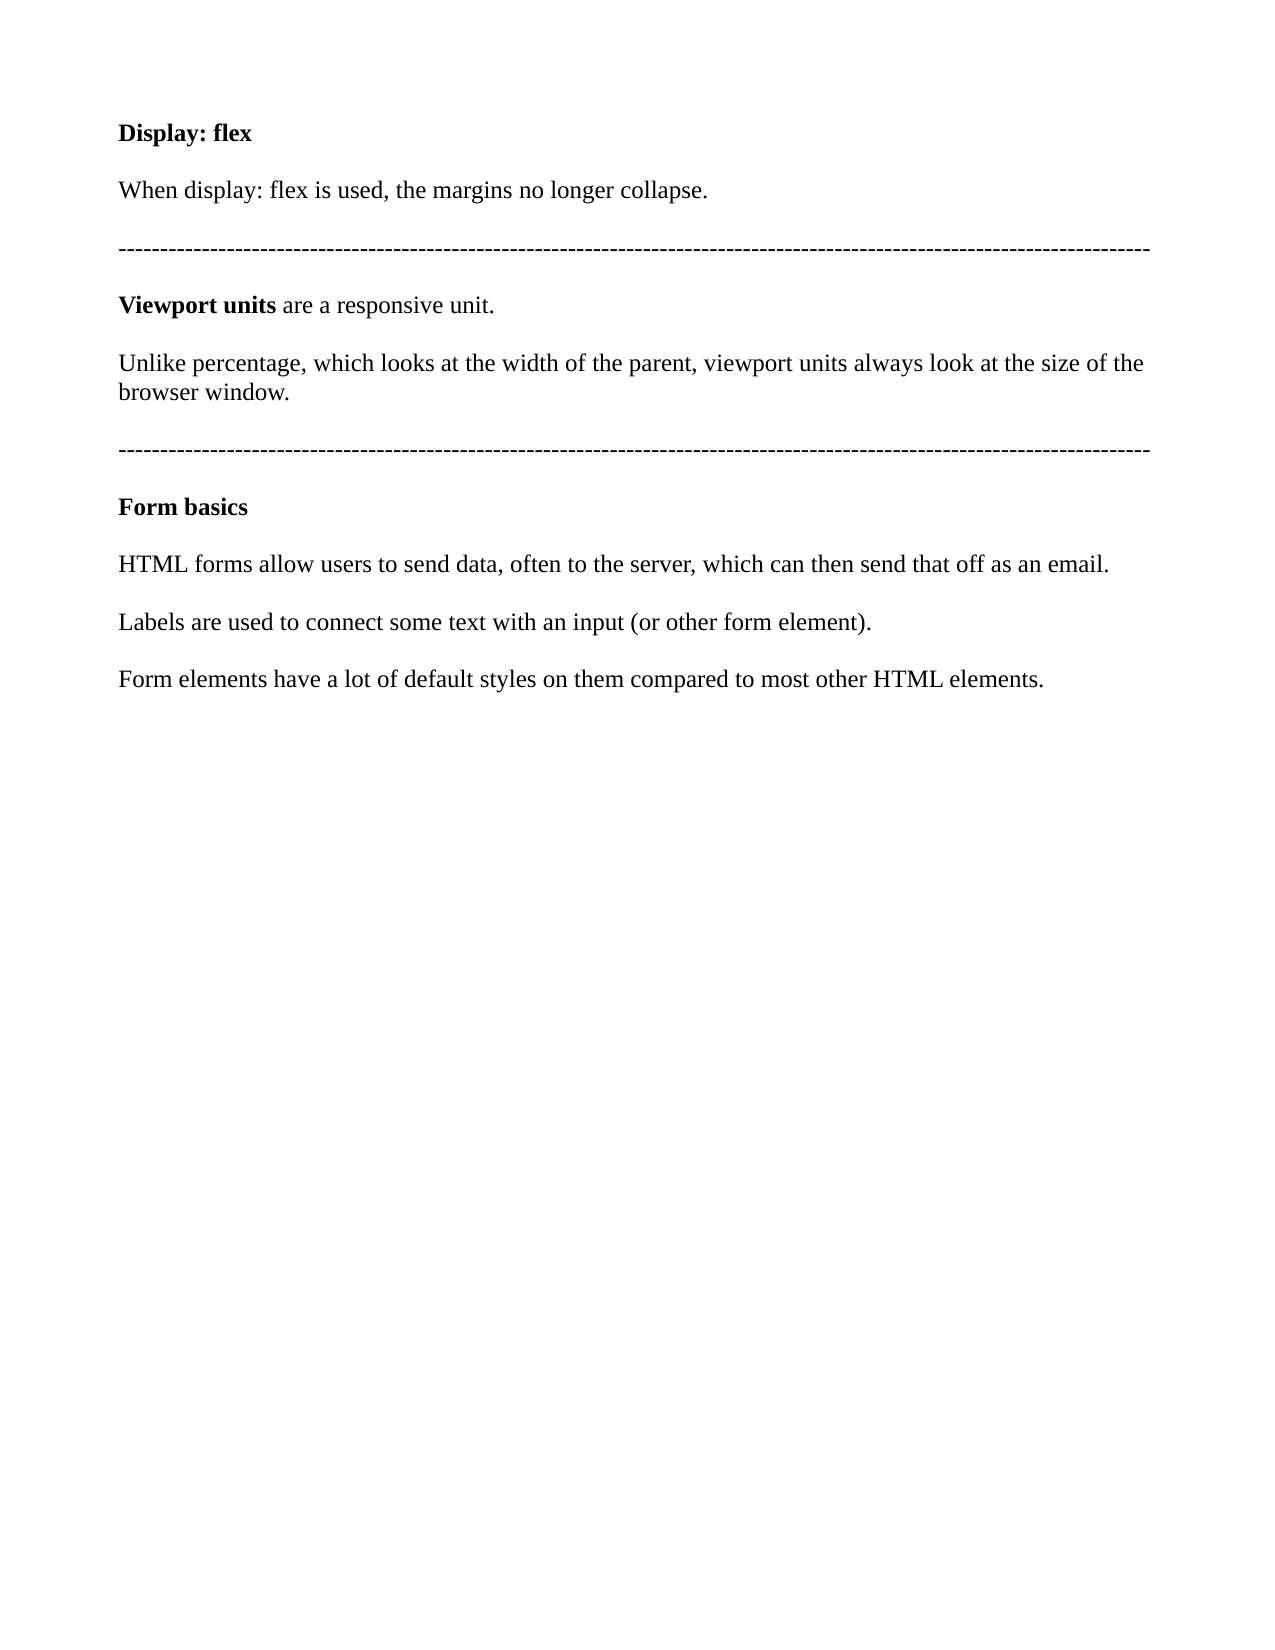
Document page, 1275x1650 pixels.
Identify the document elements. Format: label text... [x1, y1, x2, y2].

text ---------------------------------------------------------------------------------------------------------------------------- [118, 233, 1157, 262]
text Labels are used to connect some text with an input (or other form element). [118, 607, 1157, 636]
text ---------------------------------------------------------------------------------------------------------------------------- [118, 434, 1157, 463]
text Unlike percentage, which looks at the width of the parent, viewport units always look at the size of the browser window. [118, 348, 1157, 406]
text Display: flex [118, 118, 1157, 147]
text HTML forms allow users to send data, often to the server, which can then send that off as an email. [118, 549, 1157, 578]
text Form elements have a lot of default styles on them compared to most other HTML elements. [118, 664, 1157, 693]
text Viewport units are a responsive unit. [118, 291, 1157, 319]
text Form basics [118, 492, 1157, 521]
text When display: flex is used, the margins no longer collapse. [118, 176, 1157, 204]
